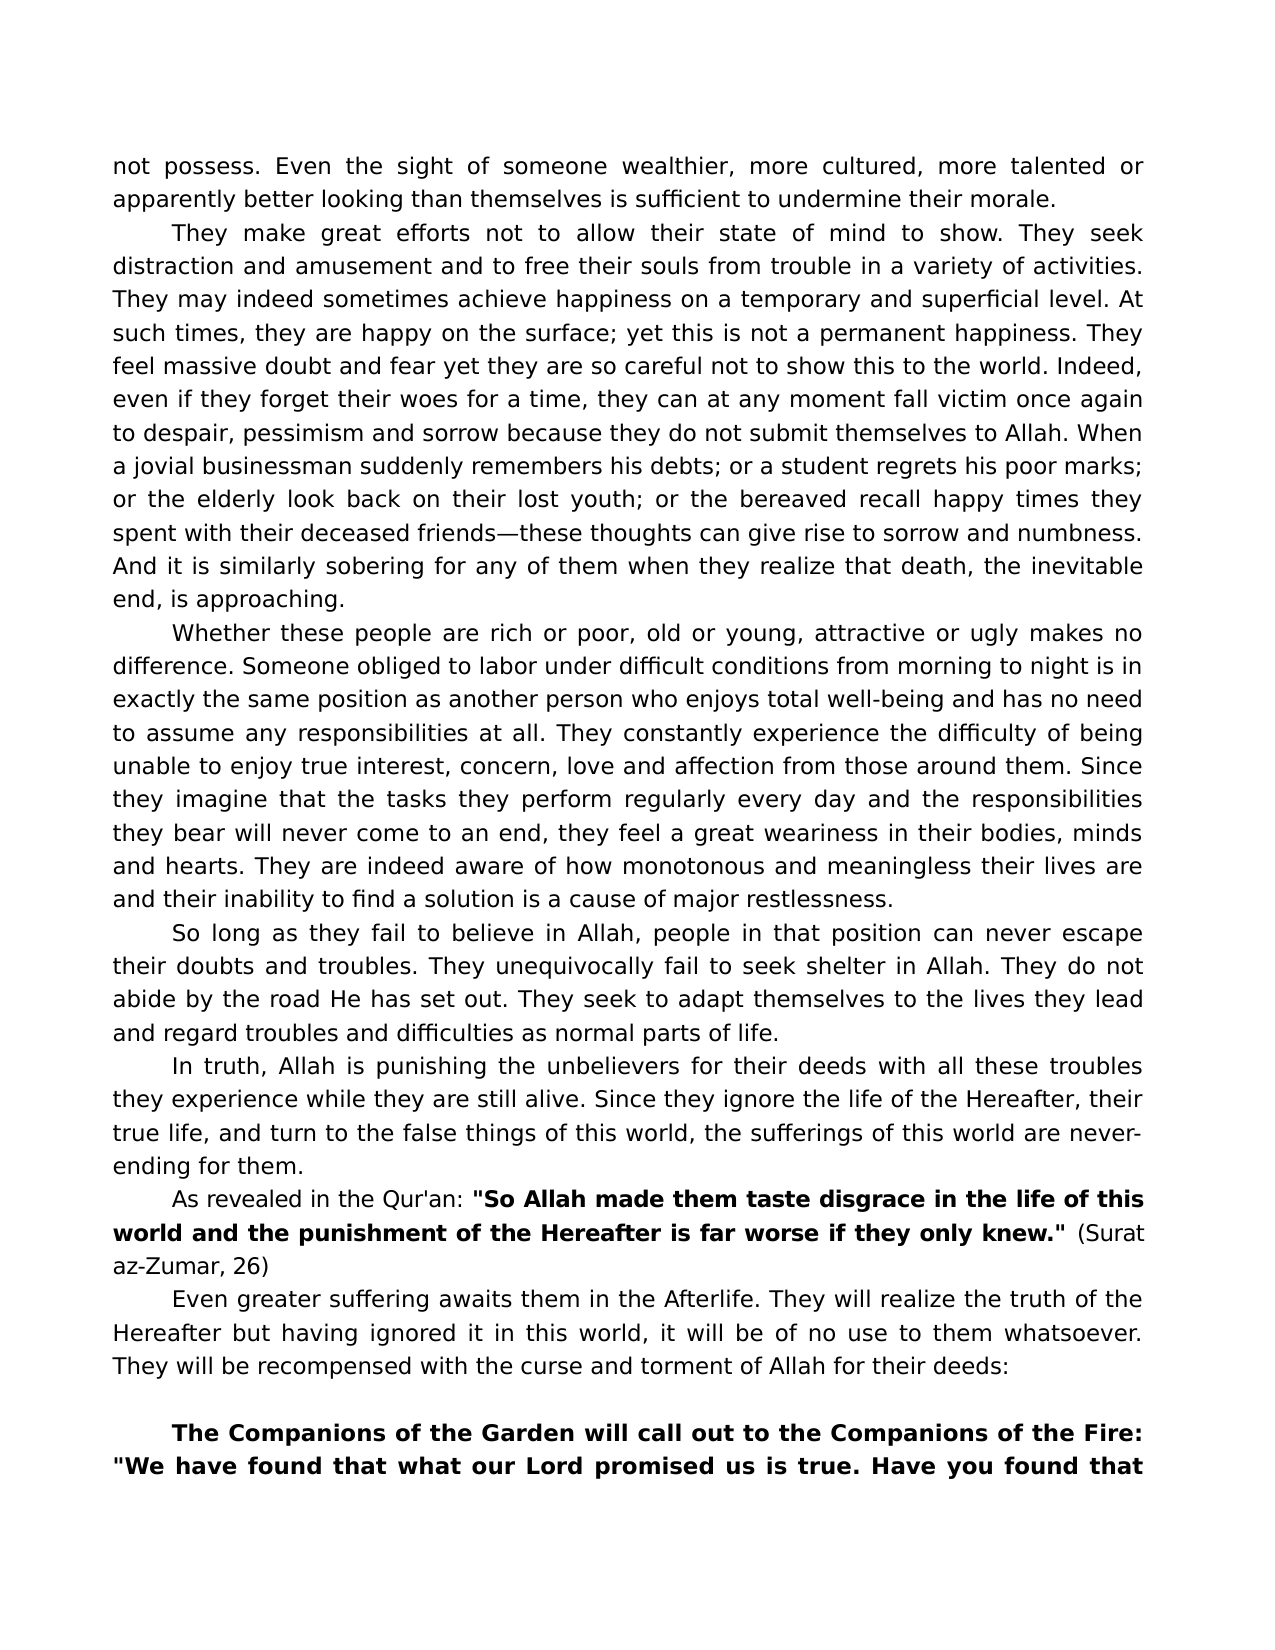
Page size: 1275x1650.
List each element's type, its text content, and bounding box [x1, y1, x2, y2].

text As revealed in the Qur'an: "So Allah made them taste disgrace in the life of this world and the punishment of the Hereafter is far worse if they only knew." (Surat az-Zumar, 26) [112, 1181, 1145, 1281]
text In truth, Allah is punishing the unbelievers for their deeds with all these troubles they experience while they are still alive. Since they ignore the life of the Hereafter, their true life, and turn to the false things of this world, the sufferings of this world are never-ending for them. [112, 1048, 1145, 1181]
text not possess. Even the sight of someone wealthier, more cultured, more talented or apparently better looking than themselves is sufficient to undermine their morale. [112, 148, 1145, 214]
text Even greater suffering awaits them in the Afterlife. They will realize the truth of the Hereafter but having ignored it in this world, it will be of no use to them whatsoever. They will be recompensed with the curse and torment of Allah for their deeds: [112, 1281, 1145, 1381]
text So long as they fail to believe in Allah, people in that position can never escape their doubts and troubles. They unequivocally fail to seek shelter in Allah. They do not abide by the road He has set out. They seek to adapt themselves to the lives they lead and regard troubles and difficulties as normal parts of life. [112, 914, 1145, 1048]
text They make great efforts not to allow their state of mind to show. They seek distraction and amusement and to free their souls from trouble in a variety of activities. They may indeed sometimes achieve happiness on a temporary and superficial level. At such times, they are happy on the surface; yet this is not a permanent happiness. They feel massive doubt and fear yet they are so careful not to show this to the world. Indeed, even if they forget their woes for a time, they can at any moment fall victim once again to despair, pessimism and sorrow because they do not submit themselves to Allah. When a jovial businessman suddenly remembers his debts; or a student regrets his poor marks; or the elderly look back on their lost youth; or the bereaved recall happy times they spent with their deceased friends—these thoughts can give rise to sorrow and numbness. And it is similarly sobering for any of them when they realize that death, the inevitable end, is approaching. [112, 214, 1145, 614]
text Whether these people are rich or poor, old or young, attractive or ugly makes no difference. Someone obliged to labor under difficult conditions from morning to night is in exactly the same position as another person who enjoys total well-being and has no need to assume any responsibilities at all. They constantly experience the difficulty of being unable to enjoy true interest, concern, love and affection from those around them. Since they imagine that the tasks they perform regularly every day and the responsibilities they bear will never come to an end, they feel a great weariness in their bodies, minds and hearts. They are indeed aware of how monotonous and meaningless their lives are and their inability to find a solution is a cause of major restlessness. [112, 614, 1145, 914]
text The Companions of the Garden will call out to the Companions of the Fire: "We have found that what our Lord promised us is true. Have you found that [112, 1414, 1145, 1481]
